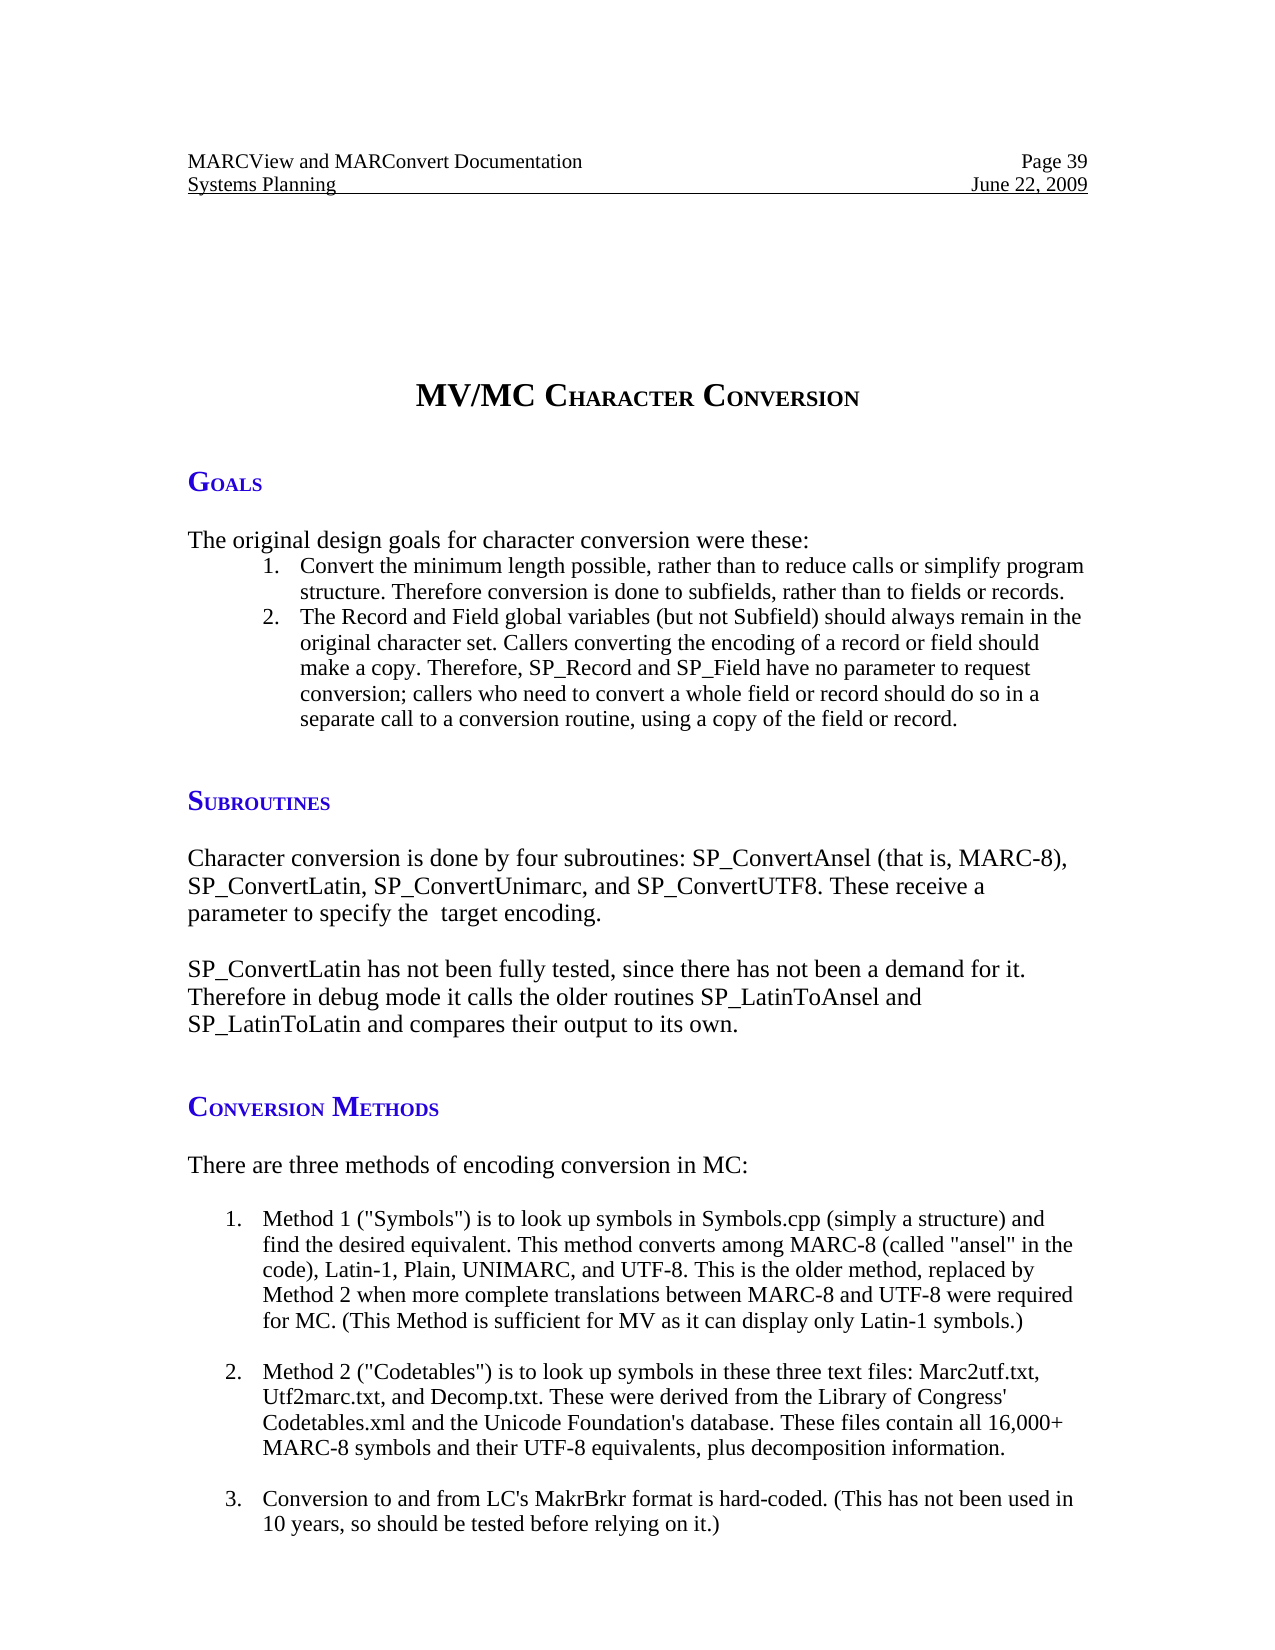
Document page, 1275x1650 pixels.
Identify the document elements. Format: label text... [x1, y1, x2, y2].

text SP_ConvertLatin has not been fully tested, since there has not been a demand for it. Therefore in debug mode it calls the older routines SP_LatinToAnsel and SP_LatinToLatin and compares their output to its own. [187, 955, 1087, 1038]
list The Record and Field global variables (but not Subfield) should always remain in the original character set. Callers converting the encoding of a record or field should make a copy. Therefore, SP_Record and SP_Field have no parameter to request conversion; callers who need to convert a whole field or record should do so in a separate call to a conversion routine, using a copy of the field or record. [262, 604, 1087, 731]
subtitle Conversion Methods [187, 1091, 1087, 1123]
list Method 1 ("Symbols") is to look up symbols in Symbols.cpp (simply a structure) and find the desired equivalent. This method converts among MARC-8 (called "ansel" in the code), Latin-1, Plain, UNIMARC, and UTF-8. This is the older method, replaced by Method 2 when more complete translations between MARC-8 and UTF-8 were required for MC. (This Method is sufficient for MV as it can display only Latin-1 symbols.) [225, 1206, 1087, 1333]
subtitle Subroutines [187, 784, 1087, 816]
list Method 2 ("Codetables") is to look up symbols in these three text files: Marc2utf.txt, Utf2marc.txt, and Decomp.txt. These were derived from the Library of Congress' Codetables.xml and the Unicode Foundation's database. These files contain all 16,000+ MARC-8 symbols and their UTF-8 equivalents, plus decomposition information. [225, 1359, 1087, 1460]
subtitle Goals [187, 466, 1087, 498]
text Character conversion is done by four subroutines: SP_ConvertAnsel (that is, MARC-8), SP_ConvertLatin, SP_ConvertUnimarc, and SP_ConvertUTF8. These receive a parameter to specify the target encoding. [187, 844, 1087, 927]
text There are three methods of encoding conversion in MC: [187, 1151, 1087, 1178]
text The original design goals for character conversion were these: [187, 526, 1087, 553]
subtitle MV/MC Character Conversion [187, 376, 1087, 413]
list Conversion to and from LC's MakrBrkr format is hard-coded. (This has not been used in 10 years, so should be tested before relying on it.) [225, 1486, 1087, 1537]
list Convert the minimum length possible, rather than to reduce calls or simplify program structure. Therefore conversion is done to subfields, rather than to fields or records. [262, 553, 1087, 604]
